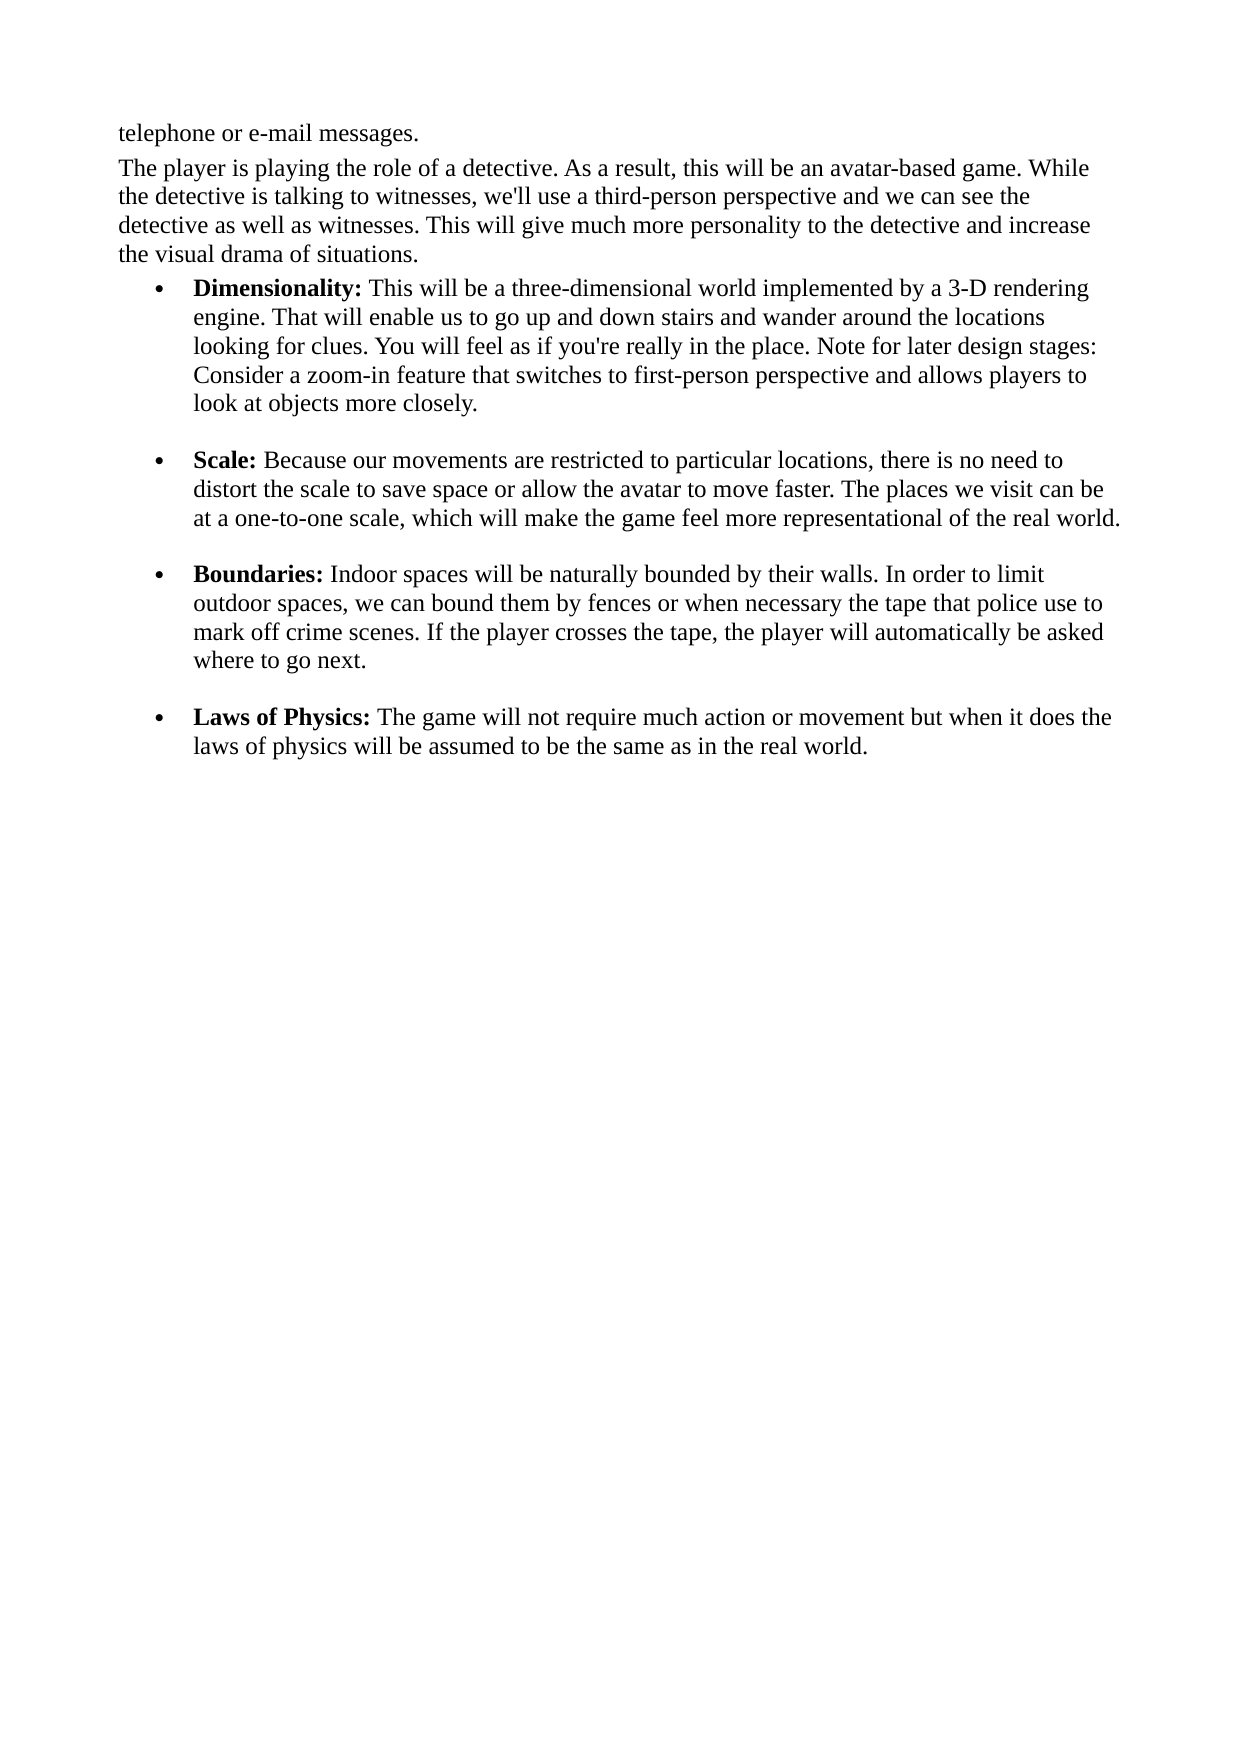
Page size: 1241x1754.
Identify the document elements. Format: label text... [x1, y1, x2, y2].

text The player is playing the role of a detective. As a result, this will be an avatar-based game. While the detective is talking to witnesses, we'll use a third-person perspective and we can see the detective as well as witnesses. This will give much more personality to the detective and increase the visual drama of situations. [118, 153, 1122, 268]
list Laws of Physics: The game will not require much action or movement but when it does the laws of physics will be assumed to be the same as in the real world. [156, 702, 1122, 760]
list Dimensionality: This will be a three-dimensional world implemented by a 3-D rendering engine. That will enable us to go up and down stairs and wander around the locations looking for clues. You will feel as if you're really in the place. Note for later design stages: Consider a zoom-in feature that switches to first-person perspective and allows players to look at objects more closely. [156, 273, 1122, 417]
list Scale: Because our movements are restricted to particular locations, there is no need to distort the scale to save space or allow the avatar to move faster. The places we visit can be at a one-to-one scale, which will make the game feel more representational of the real world. [156, 445, 1122, 531]
text telephone or e-mail messages. [118, 118, 1122, 147]
list Boundaries: Indoor spaces will be naturally bounded by their walls. In order to limit outdoor spaces, we can bound them by fences or when necessary the tape that police use to mark off crime scenes. If the player crosses the tape, the player will automatically be asked where to go next. [156, 559, 1122, 674]
